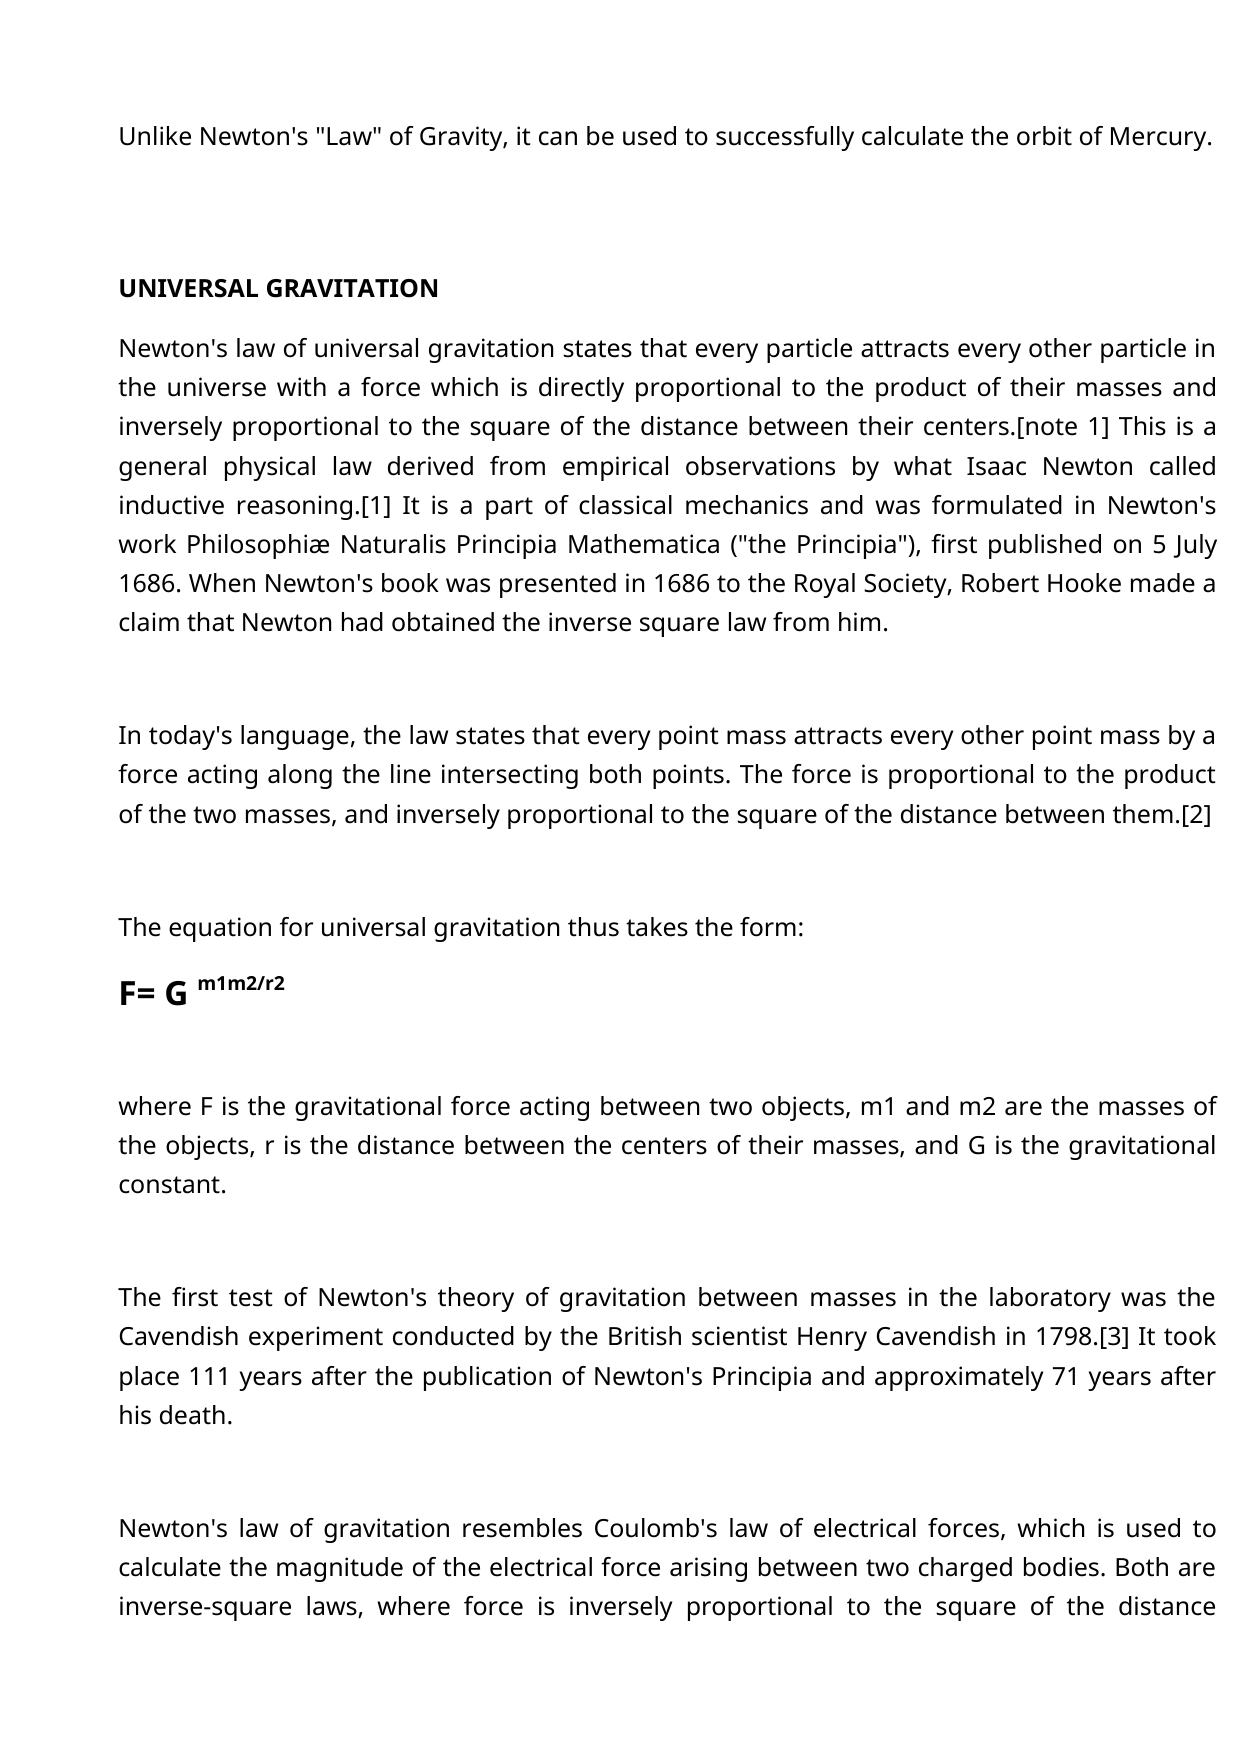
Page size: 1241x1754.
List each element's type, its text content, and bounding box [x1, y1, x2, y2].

text Newton's law of gravitation resembles Coulomb's law of electrical forces, which is used to calculate the magnitude of the electrical force arising between two charged bodies. Both are inverse-square laws, where force is inversely proportional to the square of the distance [118, 1510, 1218, 1623]
text F= G m1m2/r2 [118, 969, 1218, 1015]
text In today's language, the law states that every point mass attracts every other point mass by a force acting along the line intersecting both points. The force is proportional to the product of the two masses, and inversely proportional to the square of the distance between them.[2] [118, 718, 1218, 830]
text The first test of Newton's theory of gravitation between masses in the laboratory was the Cavendish experiment conducted by the British scientist Henry Cavendish in 1798.[3] It took place 111 years after the publication of Newton's Principia and approximately 71 years after his death. [118, 1280, 1218, 1431]
text where F is the gravitational force acting between two objects, m1 and m2 are the masses of the objects, r is the distance between the centers of their masses, and G is the gravitational constant. [118, 1088, 1218, 1201]
list Unlike Newton's "Law" of Gravity, it can be used to successfully calculate the orbit of Mercury. [81, 118, 1218, 152]
text UNIVERSAL GRAVITATION [118, 271, 1218, 305]
text The equation for universal gravitation thus takes the form: [118, 909, 1218, 943]
text Newton's law of universal gravitation states that every particle attracts every other particle in the universe with a force which is directly proportional to the product of their masses and inversely proportional to the square of the distance between their centers.[note 1] This is a general physical law derived from empirical observations by what Isaac Newton called inductive reasoning.[1] It is a part of classical mechanics and was formulated in Newton's work Philosophiæ Naturalis Principia Mathematica ("the Principia"), first published on 5 July 1686. When Newton's book was presented in 1686 to the Royal Society, Robert Hooke made a claim that Newton had obtained the inverse square law from him. [118, 331, 1218, 639]
